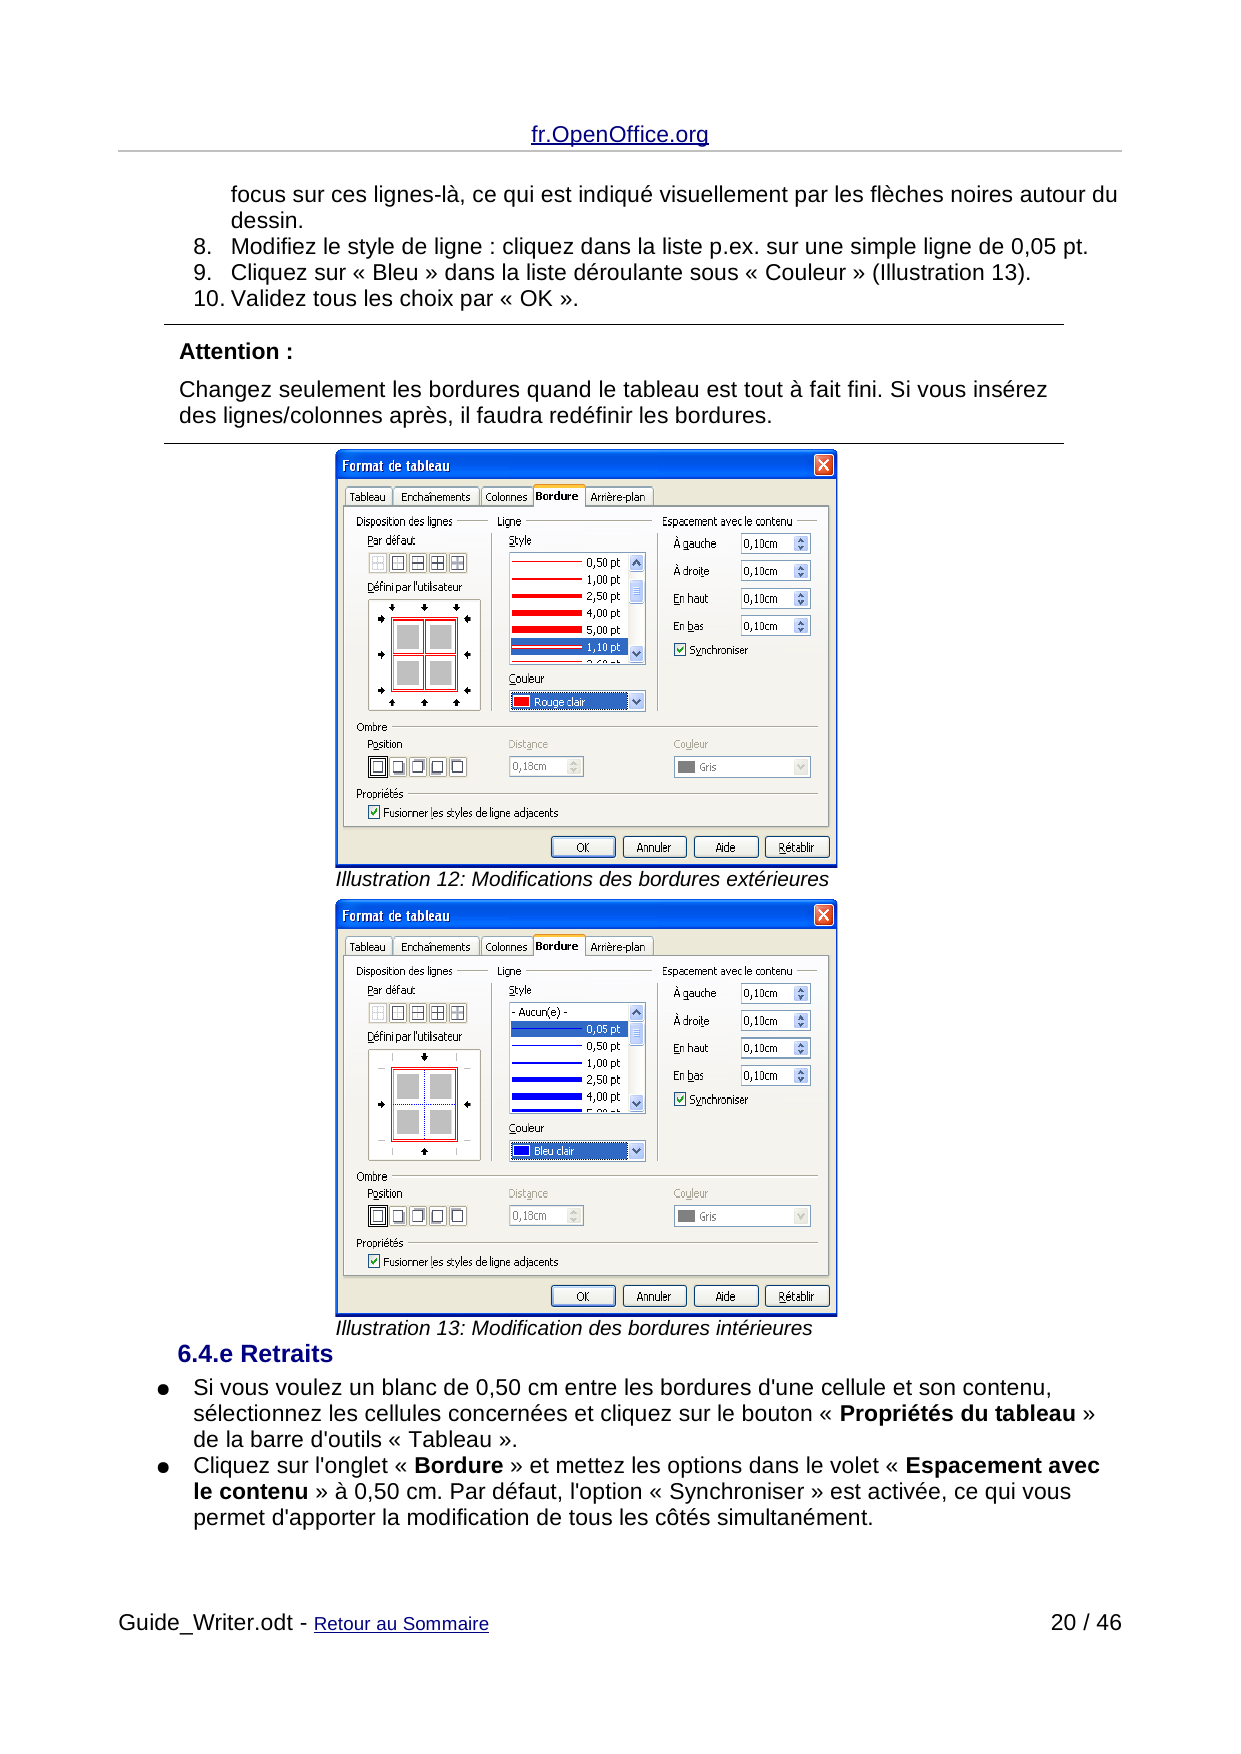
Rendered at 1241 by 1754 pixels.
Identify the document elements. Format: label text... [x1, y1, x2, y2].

picture [335, 449, 838, 868]
text Illustration 13: Modification des bordures intérieures [335, 1317, 837, 1340]
text Changez seulement les bordures quand le tableau est tout à fait fini. Si vous insérez des lignes/colonnes après, il faudra redéfinir les bordures. [164, 361, 1064, 443]
list Cliquez sur l'onglet « Bordure » et mettez les options dans le volet « Espacement avec le contenu » à 0,50 cm. Par défaut, l'option « Synchroniser » est activée, ce qui vous permet d'apporter la modification de tous les côtés simultanément. [156, 1452, 1122, 1531]
list Si vous voulez un blanc de 0,50 cm entre les bordures d'une cellule et son contenu, sélectionnez les cellules concernées et cliquez sur le bouton « Propriétés du tableau » de la barre d'outils « Tableau ». [156, 1374, 1122, 1452]
subtitle Retraits [177, 455, 1122, 1368]
picture [335, 899, 838, 1317]
list Validez tous les choix par « OK ». [193, 286, 1122, 312]
list Cliquez sur « Bleu » dans la liste déroulante sous « Couleur » (Illustration 13). [193, 260, 1122, 286]
list focus sur ces lignes-là, ce qui est indiqué visuellement par les flèches noires autour du dessin. [193, 182, 1122, 234]
text Illustration 12: Modifications des bordures extérieures [335, 868, 837, 891]
text Attention : [164, 325, 1064, 361]
list Modifiez le style de ligne : cliquez dans la liste p.ex. sur une simple ligne de 0,05 pt. [193, 234, 1122, 260]
